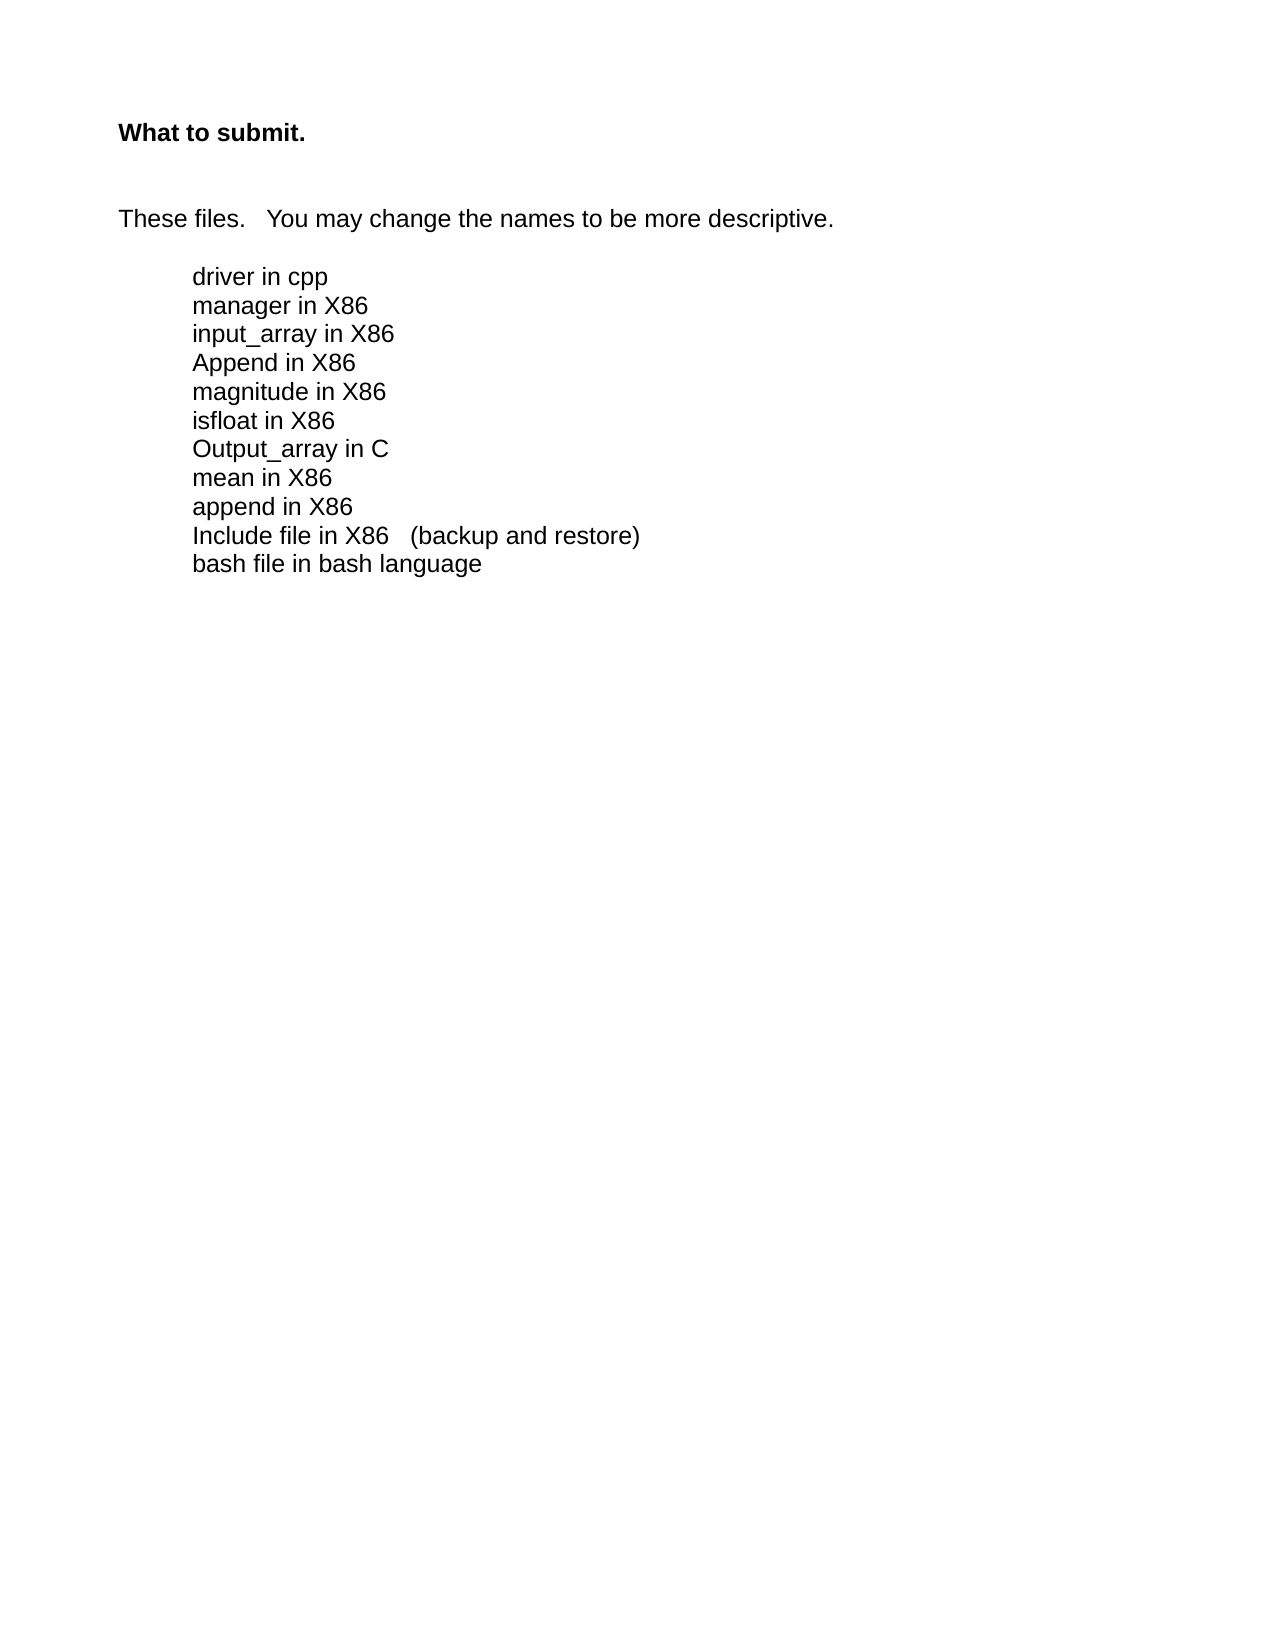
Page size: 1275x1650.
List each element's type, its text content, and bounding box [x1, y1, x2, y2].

text Include file in X86 (backup and restore) [118, 521, 1157, 549]
text Output_array in C [118, 434, 1157, 463]
text driver in cpp [118, 262, 1157, 291]
text Append in X86 [118, 348, 1157, 377]
text bash file in bash language [118, 549, 1157, 578]
text mean in X86 [118, 463, 1157, 492]
text append in X86 [118, 492, 1157, 521]
text magnitude in X86 [118, 377, 1157, 406]
text These files. You may change the names to be more descriptive. [118, 204, 1157, 233]
text input_array in X86 [118, 319, 1157, 348]
text isfloat in X86 [118, 406, 1157, 434]
text What to submit. [118, 118, 1157, 147]
text manager in X86 [118, 291, 1157, 319]
